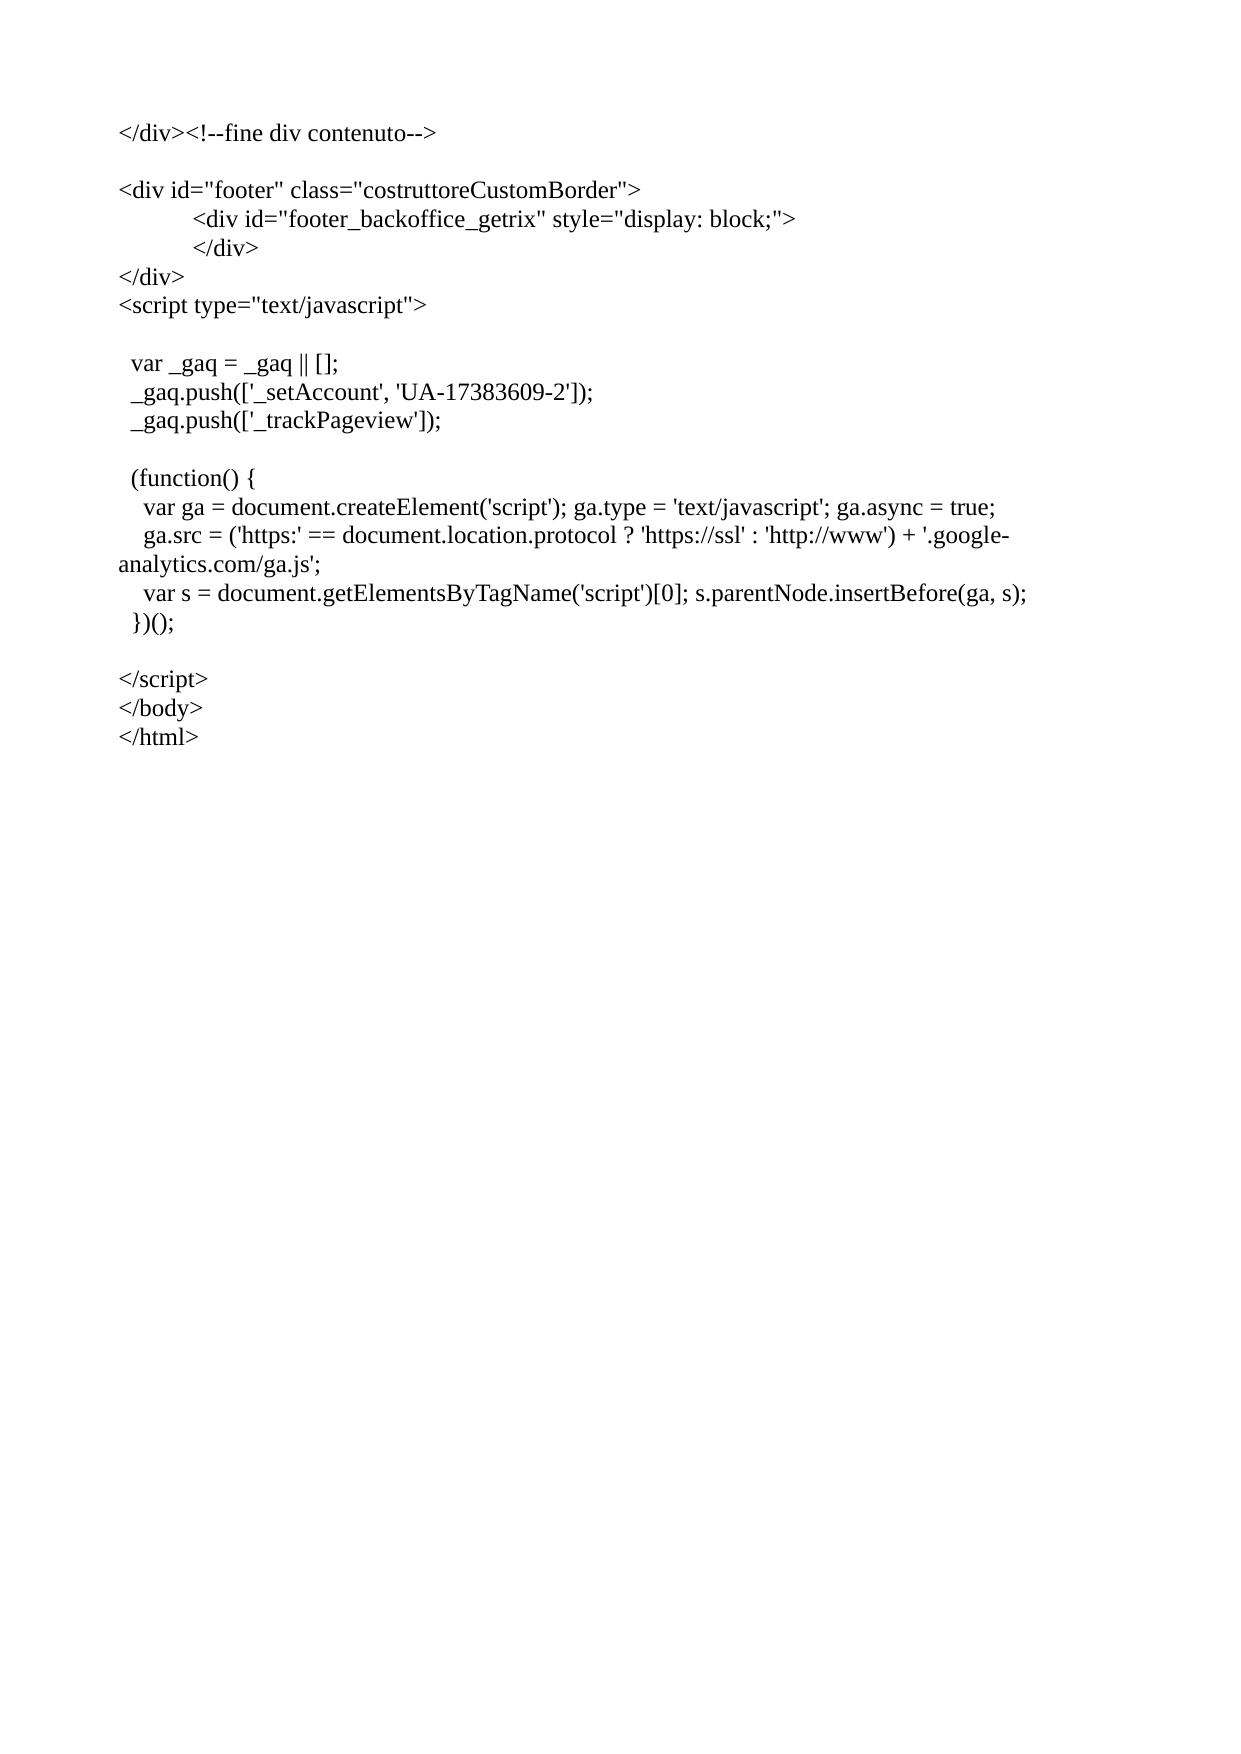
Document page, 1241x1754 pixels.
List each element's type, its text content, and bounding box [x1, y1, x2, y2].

text </div><!--fine div contenuto--> <div id="footer" class="costruttoreCustomBorder"> <div id="footer_backoffice_getrix" style="display: block;"> </div> </div> <script type="text/javascript"> var _gaq = _gaq || []; _gaq.push(['_setAccount', 'UA-17383609-2']); _gaq.push(['_trackPageview']); (function() { var ga = document.createElement('script'); ga.type = 'text/javascript'; ga.async = true; ga.src = ('https:' == document.location.protocol ? 'https://ssl' : 'http://www') + '.google-analytics.com/ga.js'; var s = document.getElementsByTagName('script')[0]; s.parentNode.insertBefore(ga, s); })(); </script> </body> </html> [118, 118, 1122, 751]
